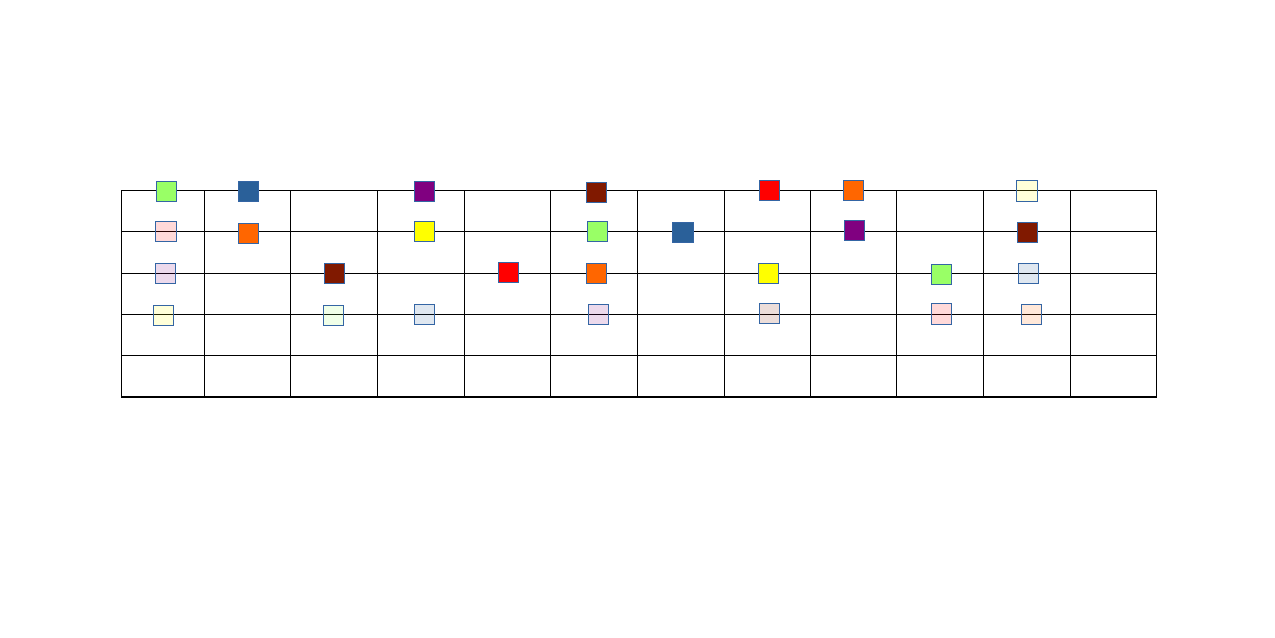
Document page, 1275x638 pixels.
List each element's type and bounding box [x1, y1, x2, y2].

table_cell [1071, 274, 1156, 314]
table_header [638, 191, 724, 231]
table_header [378, 191, 464, 231]
table_cell [897, 232, 983, 273]
table_cell [811, 356, 896, 396]
table_cell [465, 274, 550, 314]
table_cell [551, 232, 637, 273]
table_cell [725, 315, 810, 355]
table_cell [205, 315, 290, 355]
table_header [897, 191, 983, 231]
table_header [1071, 191, 1156, 231]
table_header [465, 191, 550, 231]
table_cell [811, 232, 896, 273]
table_cell [1071, 232, 1156, 273]
table_cell [291, 356, 377, 396]
table_cell [811, 274, 896, 314]
table_cell [984, 315, 1070, 355]
table_cell [465, 232, 550, 273]
table_cell [725, 356, 810, 396]
table_cell [551, 356, 637, 396]
table_cell [378, 315, 464, 355]
table_cell [378, 356, 464, 396]
table_cell [638, 232, 724, 273]
table_cell [122, 356, 204, 396]
table_cell [811, 315, 896, 355]
table_cell [1071, 315, 1156, 355]
table_cell [291, 232, 377, 273]
table_cell [122, 315, 204, 355]
table_cell [897, 274, 983, 314]
table_header [984, 191, 1070, 231]
table_cell [725, 232, 810, 273]
table_cell [205, 232, 290, 273]
table_header [551, 191, 637, 231]
table_cell [122, 232, 204, 273]
table_header [291, 191, 377, 231]
table_cell [205, 356, 290, 396]
table_cell [465, 315, 550, 355]
table_cell [984, 274, 1070, 314]
table_header [725, 191, 810, 231]
table_cell [378, 232, 464, 273]
table_cell [638, 356, 724, 396]
table_cell [551, 274, 637, 314]
table_cell [465, 356, 550, 396]
table_cell [984, 232, 1070, 273]
table_cell [897, 315, 983, 355]
table_cell [378, 274, 464, 314]
table_header [811, 191, 896, 231]
table_cell [725, 274, 810, 314]
table_cell [638, 274, 724, 314]
table_cell [1071, 356, 1156, 396]
table_header [205, 191, 290, 231]
table_cell [638, 315, 724, 355]
table_cell [291, 315, 377, 355]
table_cell [551, 315, 637, 355]
table_cell [205, 274, 290, 314]
table_header [122, 191, 204, 231]
table_cell [291, 274, 377, 314]
table_cell [122, 274, 204, 314]
table_cell [897, 356, 983, 396]
table_cell [984, 356, 1070, 396]
